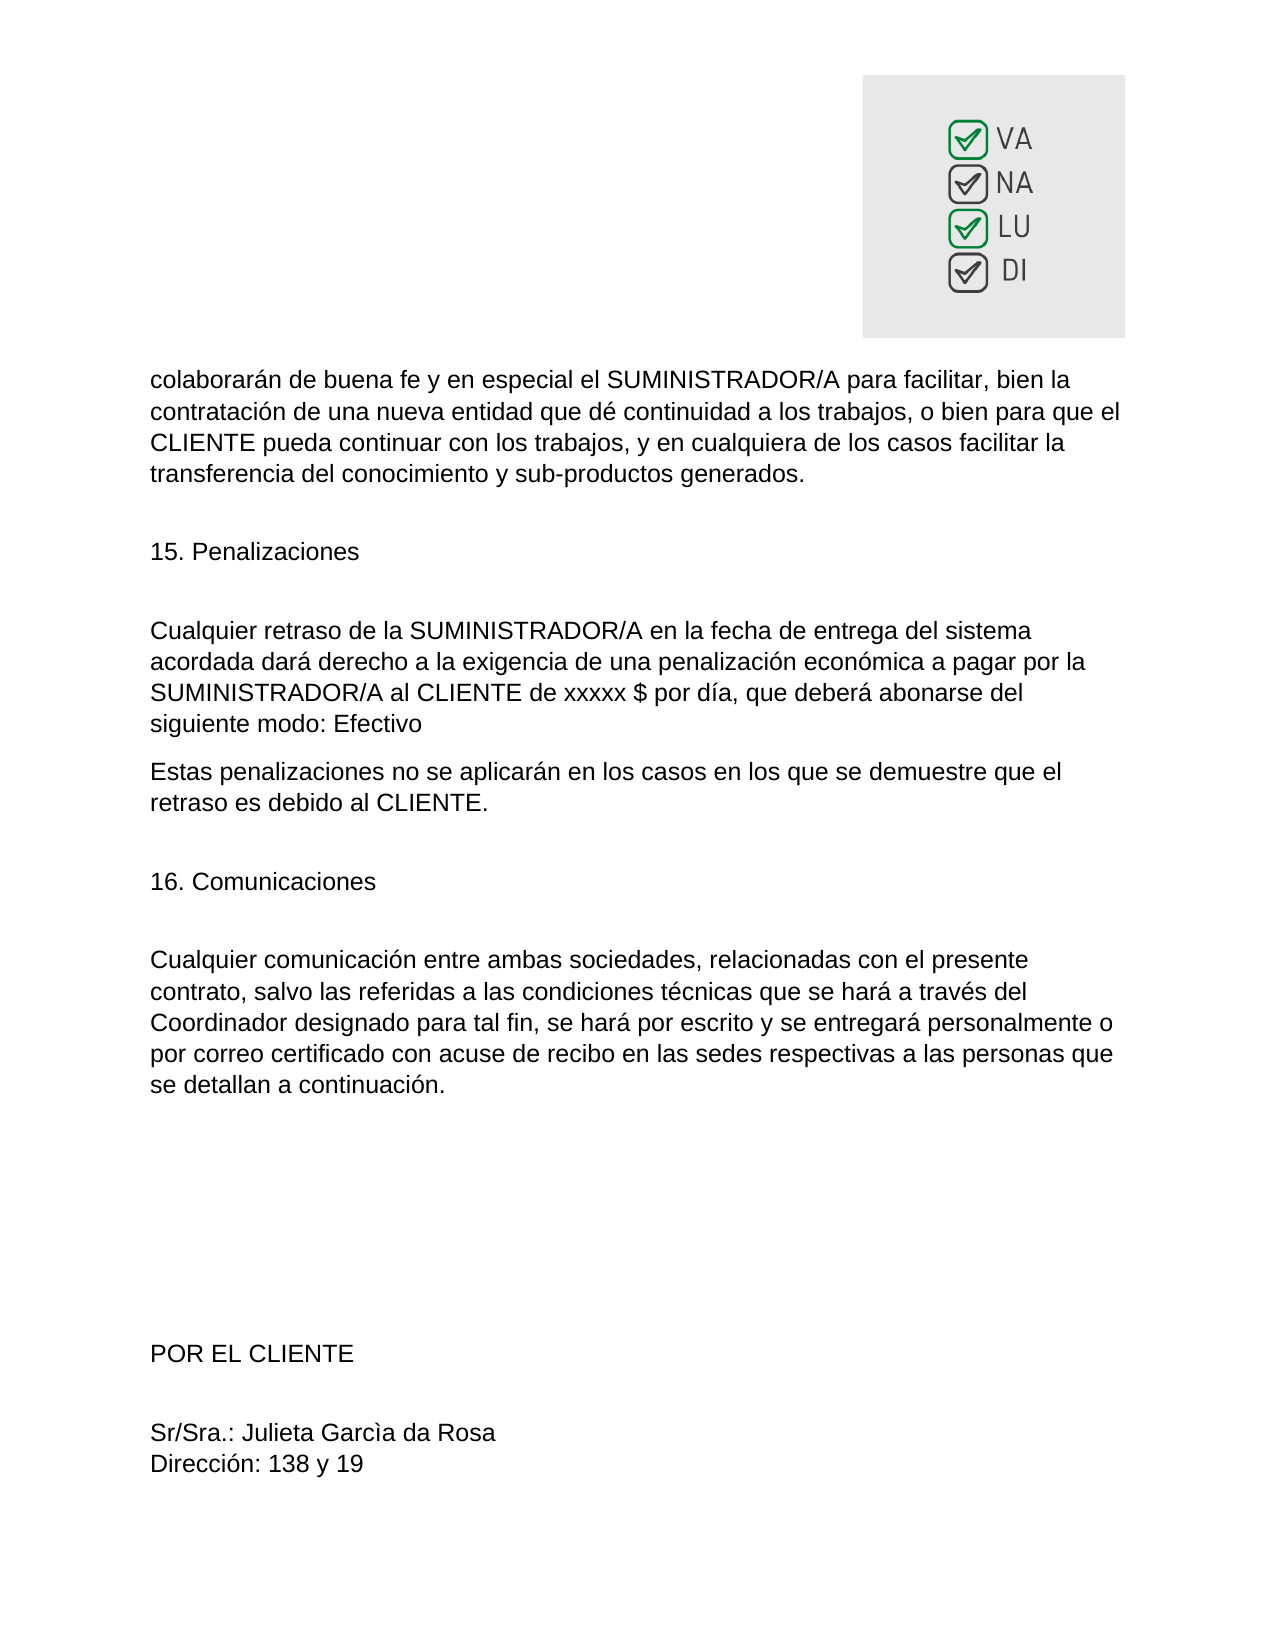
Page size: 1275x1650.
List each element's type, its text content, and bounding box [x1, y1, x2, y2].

text 16. Comunicaciones [150, 836, 1125, 896]
text 15. Penalizaciones [150, 506, 1125, 566]
text Estas penalizaciones no se aplicarán en los casos en los que se demuestre que el retraso es debido al CLIENTE. [150, 757, 1125, 817]
picture [862, 75, 1125, 338]
text Cualquier retraso de la SUMINISTRADOR/A en la fecha de entrega del sistema acordada dará derecho a la exigencia de una penalización económica a pagar por la SUMINISTRADOR/A al CLIENTE de xxxxx $ por día, que deberá abonarse del siguiente modo: Efectivo [150, 585, 1125, 738]
text Cualquier comunicación entre ambas sociedades, relacionadas con el presente contrato, salvo las referidas a las condiciones técnicas que se hará a través del Coordinador designado para tal fin, se hará por escrito y se entregará personalmente o por correo certificado con acuse de recibo en las sedes respectivas a las personas que se detallan a continuación. [150, 914, 1125, 1098]
text Sr/Sra.: Julieta Garcìa da Rosa Dirección: 138 y 19 [150, 1387, 1125, 1478]
text colaborarán de buena fe y en especial el SUMINISTRADOR/A para facilitar, bien la contratación de una nueva entidad que dé continuidad a los trabajos, o bien para que el CLIENTE pueda continuar con los trabajos, y en cualquiera de los casos facilitar la transferencia del conocimiento y sub-productos generados. [150, 366, 1125, 487]
text POR EL CLIENTE [150, 1308, 1125, 1368]
